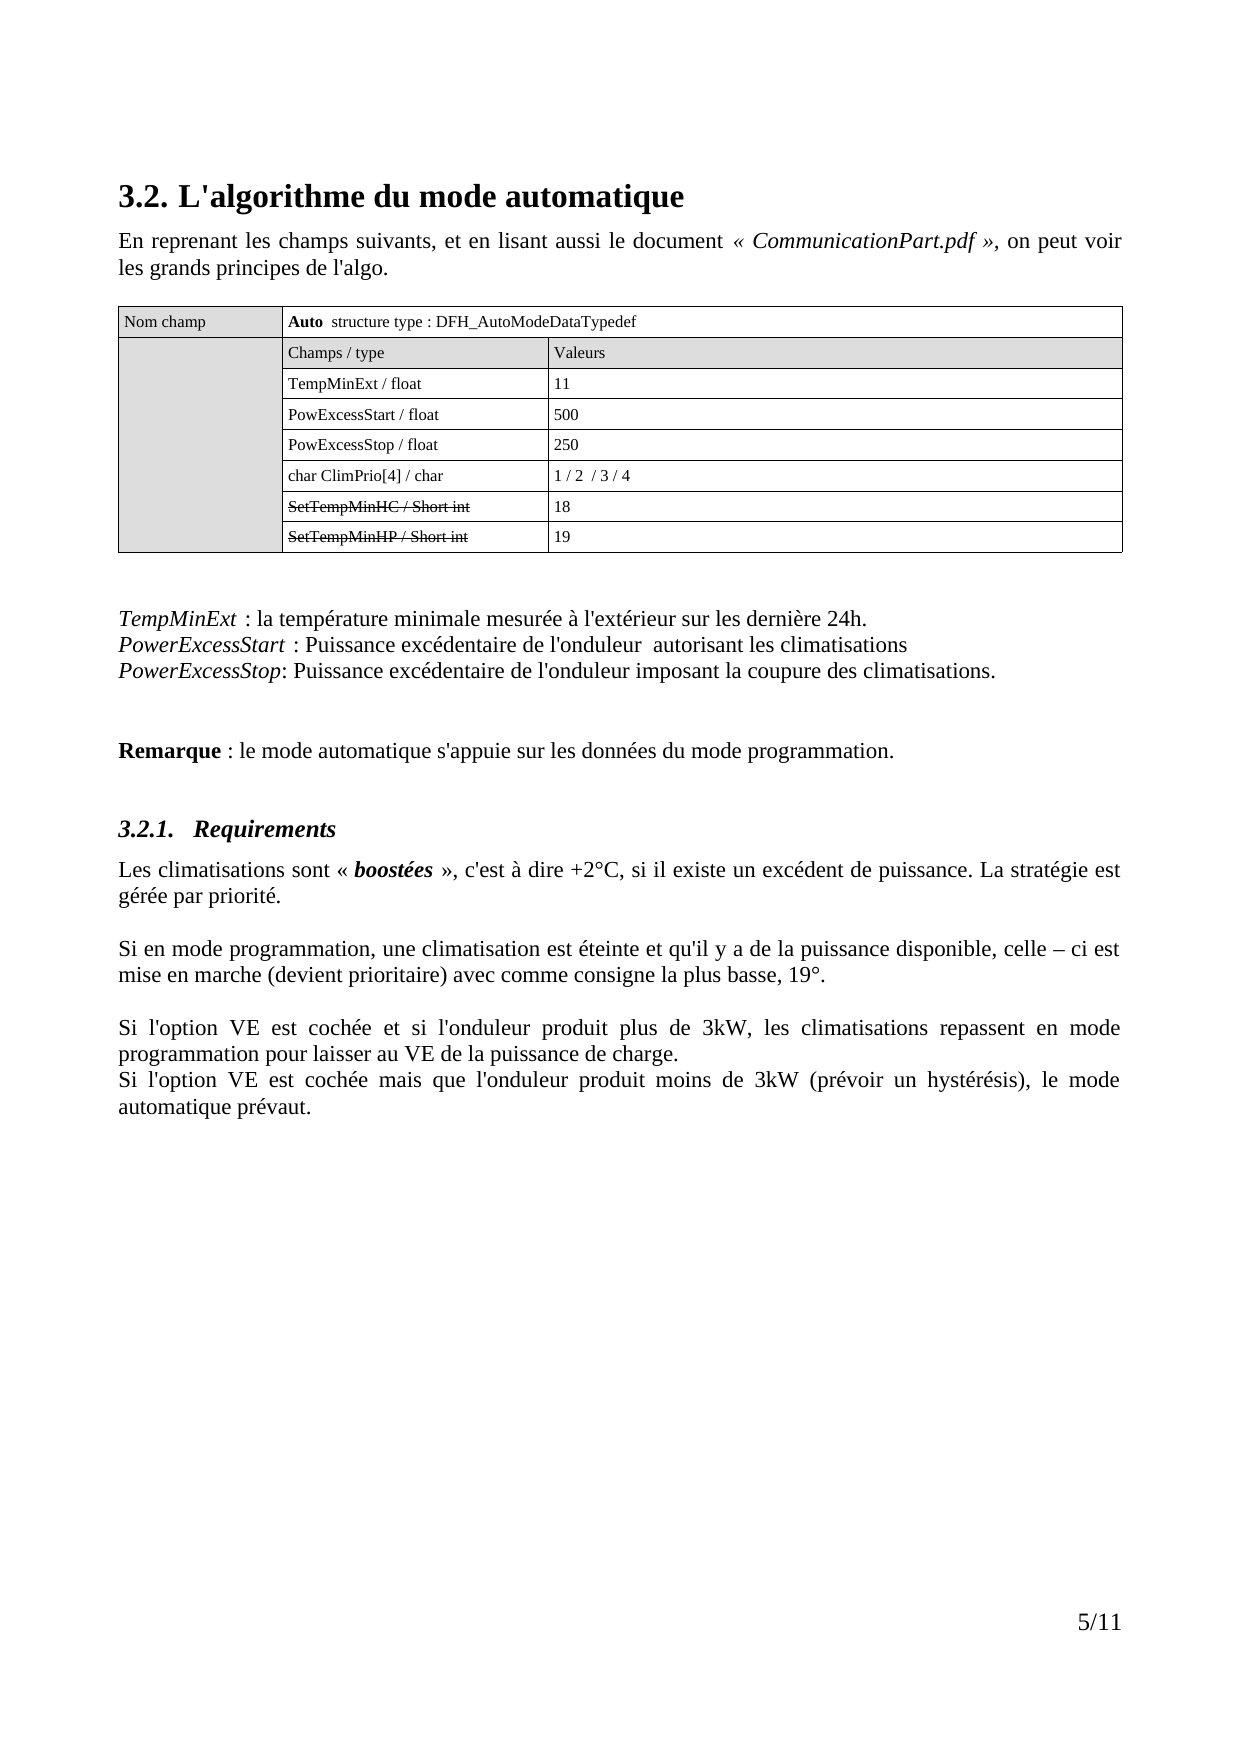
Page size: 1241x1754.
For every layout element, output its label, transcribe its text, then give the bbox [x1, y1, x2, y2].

text PowerExcessStart : Puissance excédentaire de l'onduleur autorisant les climatisations [118, 631, 1122, 658]
subtitle Requirements [118, 814, 1122, 843]
text Si en mode programmation, une climatisation est éteinte et qu'il y a de la puissance disponible, celle – ci est mise en marche (devient prioritaire) avec comme consigne la plus basse, 19°. [118, 935, 1122, 987]
table_cell 11 [549, 369, 1122, 398]
table_cell 500 [549, 399, 1122, 429]
table_header Nom champ [119, 307, 282, 337]
text En reprenant les champs suivants, et en lisant aussi le document « CommunicationPart.pdf », on peut voir les grands principes de l'algo. [118, 227, 1122, 280]
table_cell [119, 338, 282, 552]
subtitle L'algorithme du mode automatique [118, 176, 1122, 215]
table_header Auto structure type : DFH_AutoModeDataTypedef [283, 307, 1122, 337]
table_cell 1 / 2 / 3 / 4 [549, 461, 1122, 491]
table_cell 19 [549, 522, 1122, 552]
text Les climatisations sont « boostées », c'est à dire +2°C, si il existe un excédent de puissance. La stratégie est gérée par priorité. [118, 856, 1122, 908]
text PowerExcessStop: Puissance excédentaire de l'onduleur imposant la coupure des climatisations. [118, 658, 1122, 684]
table_cell SetTempMinHP / Short int [283, 522, 548, 552]
text TempMinExt : la température minimale mesurée à l'extérieur sur les dernière 24h. [118, 605, 1122, 631]
table_cell 250 [549, 430, 1122, 460]
table_cell SetTempMinHC / Short int [283, 492, 548, 521]
table_cell PowExcessStop / float [283, 430, 548, 460]
table_cell PowExcessStart / float [283, 399, 548, 429]
table_cell Valeurs [549, 338, 1122, 368]
text Remarque : le mode automatique s'appuie sur les données du mode programmation. [118, 737, 1122, 763]
table_cell TempMinExt / float [283, 369, 548, 398]
table_cell char ClimPrio[4] / char [283, 461, 548, 491]
text Si l'option VE est cochée mais que l'onduleur produit moins de 3kW (prévoir un hystérésis), le mode automatique prévaut. [118, 1066, 1122, 1119]
table_cell 18 [549, 492, 1122, 521]
text Si l'option VE est cochée et si l'onduleur produit plus de 3kW, les climatisations repassent en mode programmation pour laisser au VE de la puissance de charge. [118, 1014, 1122, 1066]
table_cell Champs / type [283, 338, 548, 368]
